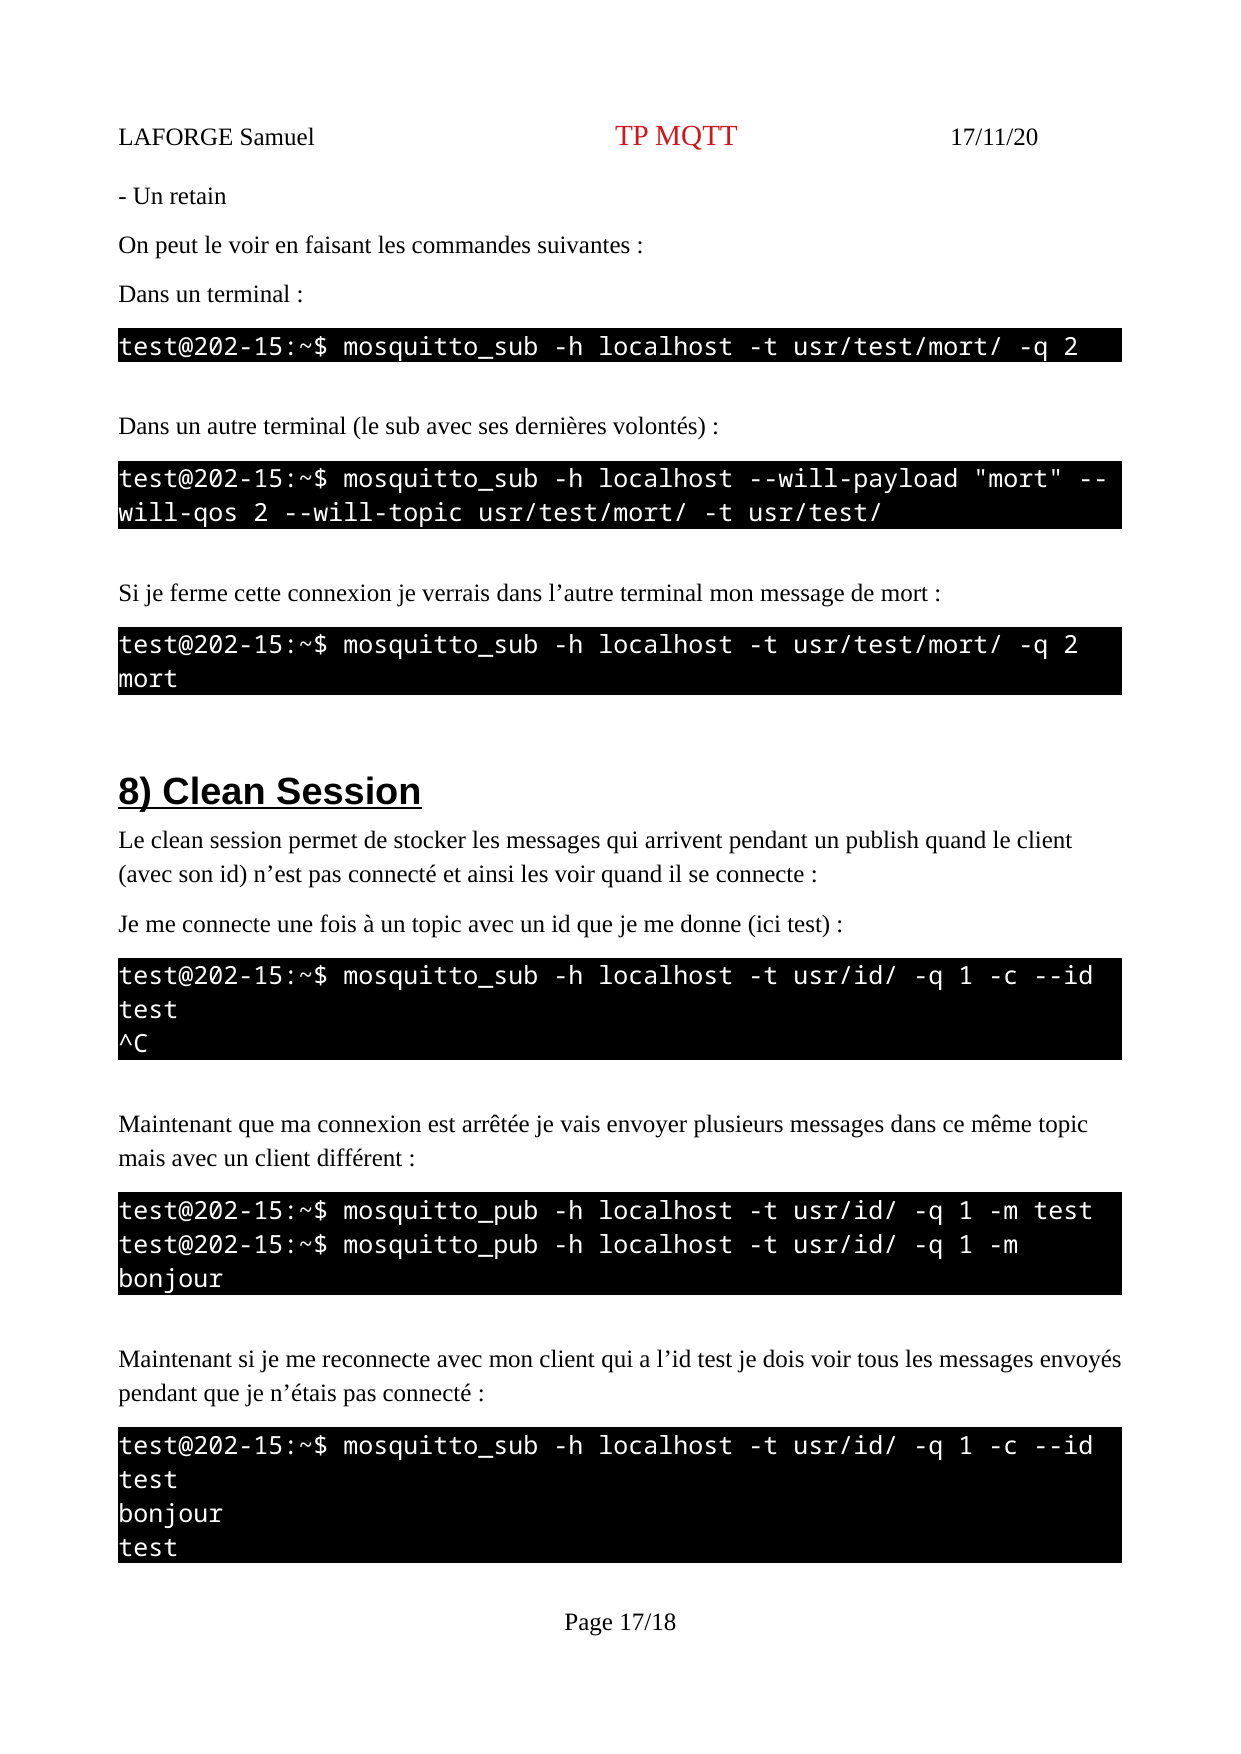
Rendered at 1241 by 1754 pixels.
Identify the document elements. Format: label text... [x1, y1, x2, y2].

text test@202-15:~$ mosquitto_sub -h localhost -t usr/id/ -q 1 -c --id test [118, 958, 1122, 1026]
text test@202-15:~$ mosquitto_pub -h localhost -t usr/id/ -q 1 -m bonjour [118, 1227, 1122, 1295]
subtitle 8) Clean Session [118, 769, 1122, 813]
text Je me connecte une fois à un topic avec un id que je me donne (ici test) : [118, 909, 1122, 937]
text On peut le voir en faisant les commandes suivantes : [118, 230, 1122, 259]
text Si je ferme cette connexion je verrais dans l’autre terminal mon message de mort : [118, 578, 1122, 606]
text test@202-15:~$ mosquitto_sub -h localhost -t usr/test/mort/ -q 2 [118, 328, 1122, 362]
text test [118, 1529, 1122, 1563]
text Dans un autre terminal (le sub avec ses dernières volontés) : [118, 411, 1122, 440]
text test@202-15:~$ mosquitto_pub -h localhost -t usr/id/ -q 1 -m test [118, 1192, 1122, 1227]
text test@202-15:~$ mosquitto_sub -h localhost -t usr/test/mort/ -q 2 [118, 627, 1122, 661]
text bonjour [118, 1495, 1122, 1529]
text Maintenant que ma connexion est arrêtée je vais envoyer plusieurs messages dans ce même topic mais avec un client différent : [118, 1109, 1122, 1172]
text Dans un terminal : [118, 279, 1122, 308]
text Le clean session permet de stocker les messages qui arrivent pendant un publish quand le client (avec son id) n’est pas connecté et ainsi les voir quand il se connecte : [118, 825, 1122, 888]
text - Un retain [118, 181, 1122, 210]
text test@202-15:~$ mosquitto_sub -h localhost --will-payload "mort" --will-qos 2 --will-topic usr/test/mort/ -t usr/test/ [118, 461, 1122, 529]
text Maintenant si je me reconnecte avec mon client qui a l’id test je dois voir tous les messages envoyés pendant que je n’étais pas connecté : [118, 1344, 1122, 1407]
text test@202-15:~$ mosquitto_sub -h localhost -t usr/id/ -q 1 -c --id test [118, 1427, 1122, 1495]
text mort [118, 661, 1122, 695]
text ^C [118, 1026, 1122, 1060]
